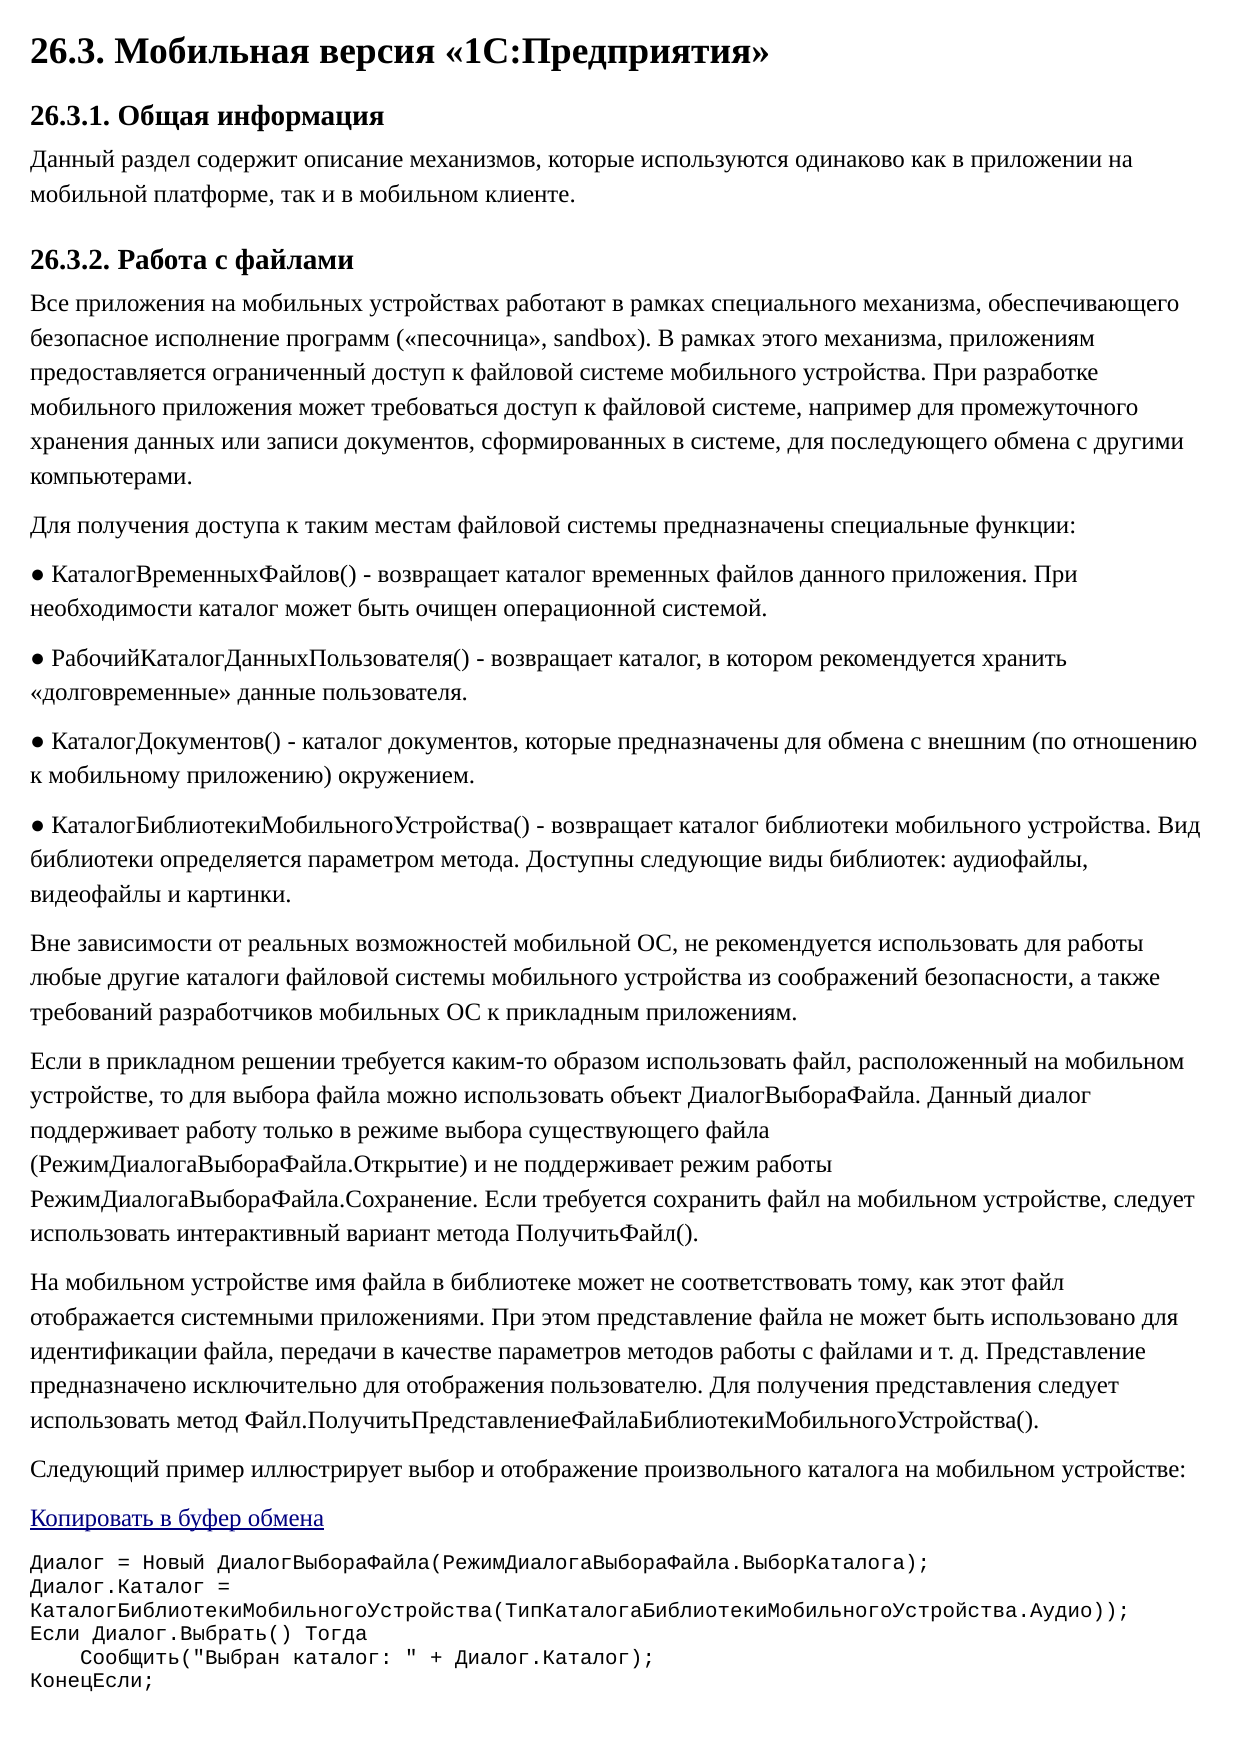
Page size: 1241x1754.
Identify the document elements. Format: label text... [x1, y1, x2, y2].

text Диалог.Каталог = КаталогБиблиотекиМобильногоУстройства(ТипКаталогаБиблиотекиМобильногоУстройства.Аудио)); [30, 1576, 1211, 1623]
text Диалог = Новый ДиалогВыбораФайла(РежимДиалогаВыбораФайла.ВыборКаталога); [30, 1552, 1211, 1576]
subtitle 26.3. Мобильная версия «1С:Предприятия» [30, 28, 1211, 71]
text Сообщить("Выбран каталог: " + Диалог.Каталог); [30, 1647, 1211, 1671]
text ● КаталогБиблиотекиМобильногоУстройства() ‑ возвращает каталог библиотеки мобильного устройства. Вид библиотеки определяется параметром метода. Доступны следующие виды библиотек: аудиофайлы, видеофайлы и картинки. [30, 810, 1211, 907]
text Данный раздел содержит описание механизмов, которые используются одинаково как в приложении на мобильной платформе, так и в мобильном клиенте. [30, 144, 1211, 208]
text ● КаталогВременныхФайлов() ‑ возвращает каталог временных файлов данного приложения. При необходимости каталог может быть очищен операционной системой. [30, 559, 1211, 622]
text Если Диалог.Выбрать() Тогда [30, 1623, 1211, 1647]
text Если в прикладном решении требуется каким-то образом использовать файл, расположенный на мобильном устройстве, то для выбора файла можно использовать объект ДиалогВыбораФайла. Данный диалог поддерживает работу только в режиме выбора существующего файла (РежимДиалогаВыбораФайла.Открытие) и не поддерживает режим работы РежимДиалогаВыбораФайла.Сохранение. Если требуется сохранить файл на мобильном устройстве, следует использовать интерактивный вариант метода ПолучитьФайл(). [30, 1046, 1211, 1247]
text ● РабочийКаталогДанныхПользователя() ‑ возвращает каталог, в котором рекомендуется хранить «долговременные» данные пользователя. [30, 643, 1211, 706]
text Все приложения на мобильных устройствах работают в рамках специального механизма, обеспечивающего безопасное исполнение программ («песочница», sandbox). В рамках этого механизма, приложениям предоставляется ограниченный доступ к файловой системе мобильного устройства. При разработке мобильного приложения может требоваться доступ к файловой системе, например для промежуточного хранения данных или записи документов, сформированных в системе, для последующего обмена с другими компьютерами. [30, 288, 1211, 490]
subtitle 26.3.1. Общая информация [30, 98, 1211, 132]
text Для получения доступа к таким местам файловой системы предназначены специальные функции: [30, 510, 1211, 539]
text ● КаталогДокументов() ‑ каталог документов, которые предназначены для обмена с внешним (по отношению к мобильному приложению) окружением. [30, 726, 1211, 789]
text На мобильном устройстве имя файла в библиотеке может не соответствовать тому, как этот файл отображается системными приложениями. При этом представление файла не может быть использовано для идентификации файла, передачи в качестве параметров методов работы с файлами и т. д. Представление предназначено исключительно для отображения пользователю. Для получения представления следует использовать метод Файл.ПолучитьПредставлениеФайлаБиблиотекиМобильногоУстройства(). [30, 1267, 1211, 1434]
text Копировать в буфер обмена [30, 1503, 1211, 1532]
text КонецЕсли; [30, 1671, 1211, 1694]
text Вне зависимости от реальных возможностей мобильной ОС, не рекомендуется использовать для работы любые другие каталоги файловой системы мобильного устройства из соображений безопасности, а также требований разработчиков мобильных ОС к прикладным приложениям. [30, 928, 1211, 1025]
text Следующий пример иллюстрирует выбор и отображение произвольного каталога на мобильном устройстве: [30, 1454, 1211, 1483]
subtitle 26.3.2. Работа с файлами [30, 242, 1211, 276]
